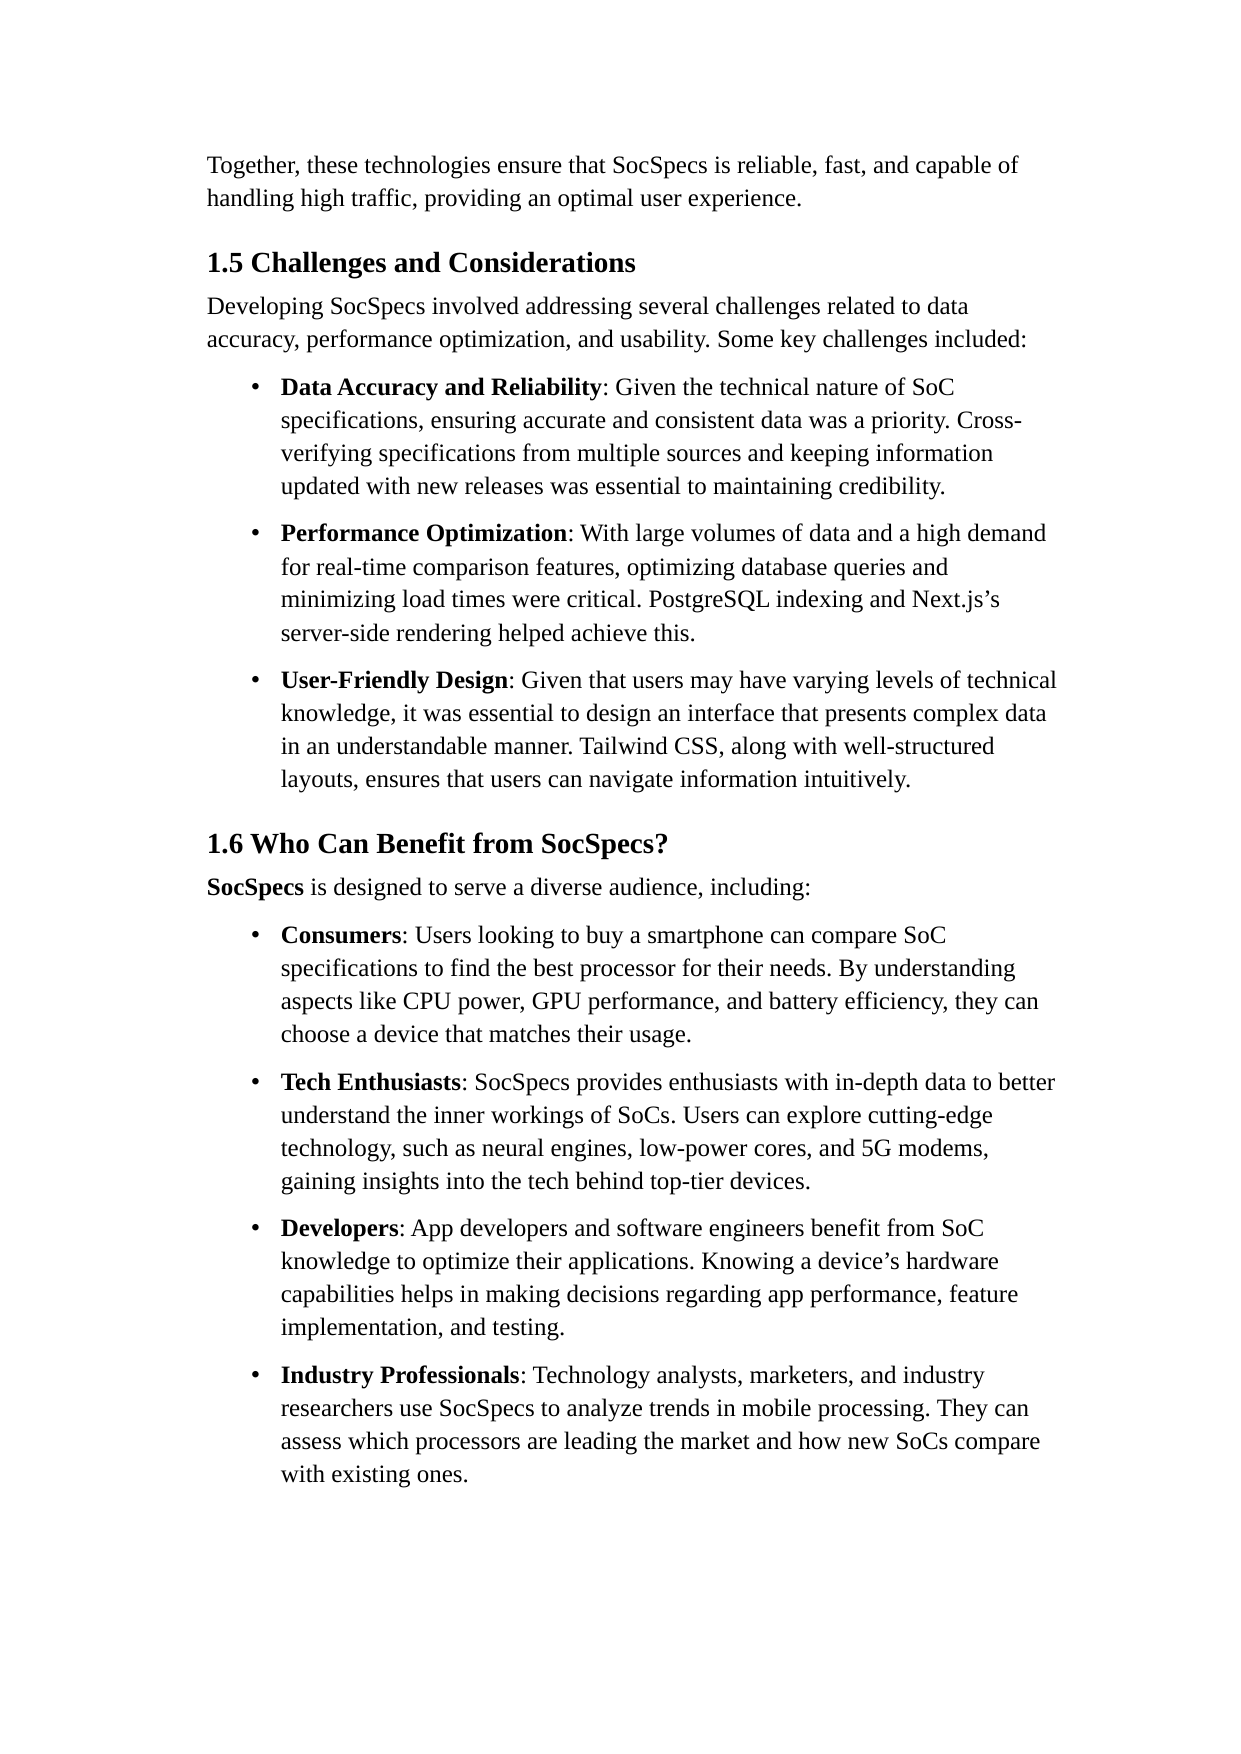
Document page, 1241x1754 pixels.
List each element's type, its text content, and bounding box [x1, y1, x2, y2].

list Industry Professionals: Technology analysts, marketers, and industry researchers use SocSpecs to analyze trends in mobile processing. They can assess which processors are leading the market and how new SoCs compare with existing ones. [251, 1360, 1063, 1488]
text SocSpecs is designed to serve a diverse audience, including: [207, 872, 1063, 901]
subtitle 1.6 Who Can Benefit from SocSpecs? [207, 826, 1063, 860]
list User-Friendly Design: Given that users may have varying levels of technical knowledge, it was essential to design an interface that presents complex data in an understandable manner. Tailwind CSS, along with well-structured layouts, ensures that users can navigate information intuitively. [251, 665, 1063, 793]
text Developing SocSpecs involved addressing several challenges related to data accuracy, performance optimization, and usability. Some key challenges included: [207, 291, 1063, 353]
list Tech Enthusiasts: SocSpecs provides enthusiasts with in-depth data to better understand the inner workings of SoCs. Users can explore cutting-edge technology, such as neural engines, low-power cores, and 5G modems, gaining insights into the tech behind top-tier devices. [251, 1067, 1063, 1194]
text Together, these technologies ensure that SocSpecs is reliable, fast, and capable of handling high traffic, providing an optimal user experience. [207, 150, 1063, 212]
list Consumers: Users looking to buy a smartphone can compare SoC specifications to find the best processor for their needs. By understanding aspects like CPU power, GPU performance, and battery efficiency, they can choose a device that matches their usage. [251, 920, 1063, 1048]
list Performance Optimization: With large volumes of data and a high demand for real-time comparison features, optimizing database queries and minimizing load times were critical. PostgreSQL indexing and Next.js’s server-side rendering helped achieve this. [251, 518, 1063, 646]
list Data Accuracy and Reliability: Given the technical nature of SoC specifications, ensuring accurate and consistent data was a priority. Cross-verifying specifications from multiple sources and keeping information updated with new releases was essential to maintaining credibility. [251, 372, 1063, 500]
list Developers: App developers and software engineers benefit from SoC knowledge to optimize their applications. Knowing a device’s hardware capabilities helps in making decisions regarding app performance, feature implementation, and testing. [251, 1213, 1063, 1341]
subtitle 1.5 Challenges and Considerations [207, 245, 1063, 279]
